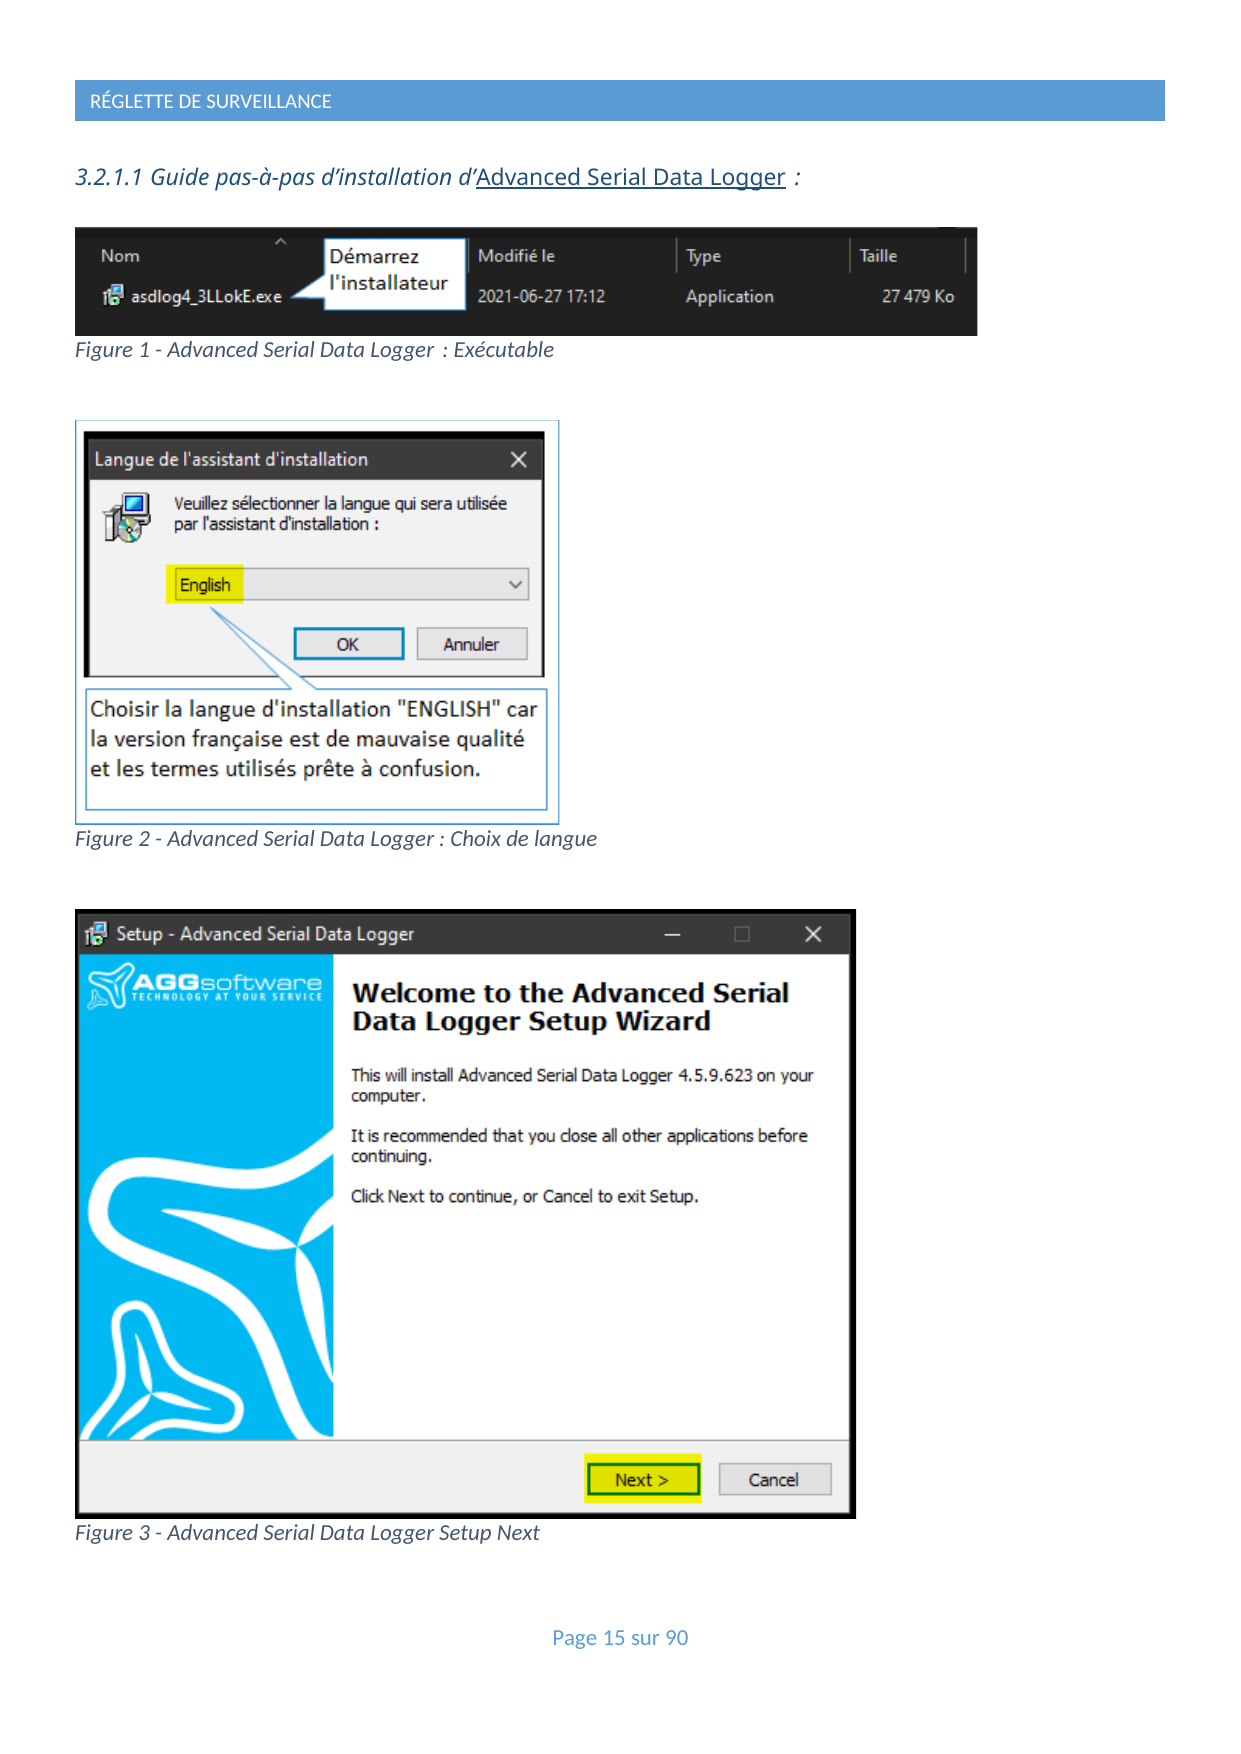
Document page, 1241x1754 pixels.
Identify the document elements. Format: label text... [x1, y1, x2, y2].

subtitle 3.2.1.1 Guide pas-à-pas d’installation d’Advanced Serial Data Logger : [75, 160, 1165, 192]
text Figure 2 - Advanced Serial Data Logger : Choix de langue [75, 824, 1165, 853]
text Figure 1 - Advanced Serial Data Logger : Exécutable [75, 335, 1165, 363]
text Figure 3 - Advanced Serial Data Logger Setup Next [75, 1518, 1165, 1546]
